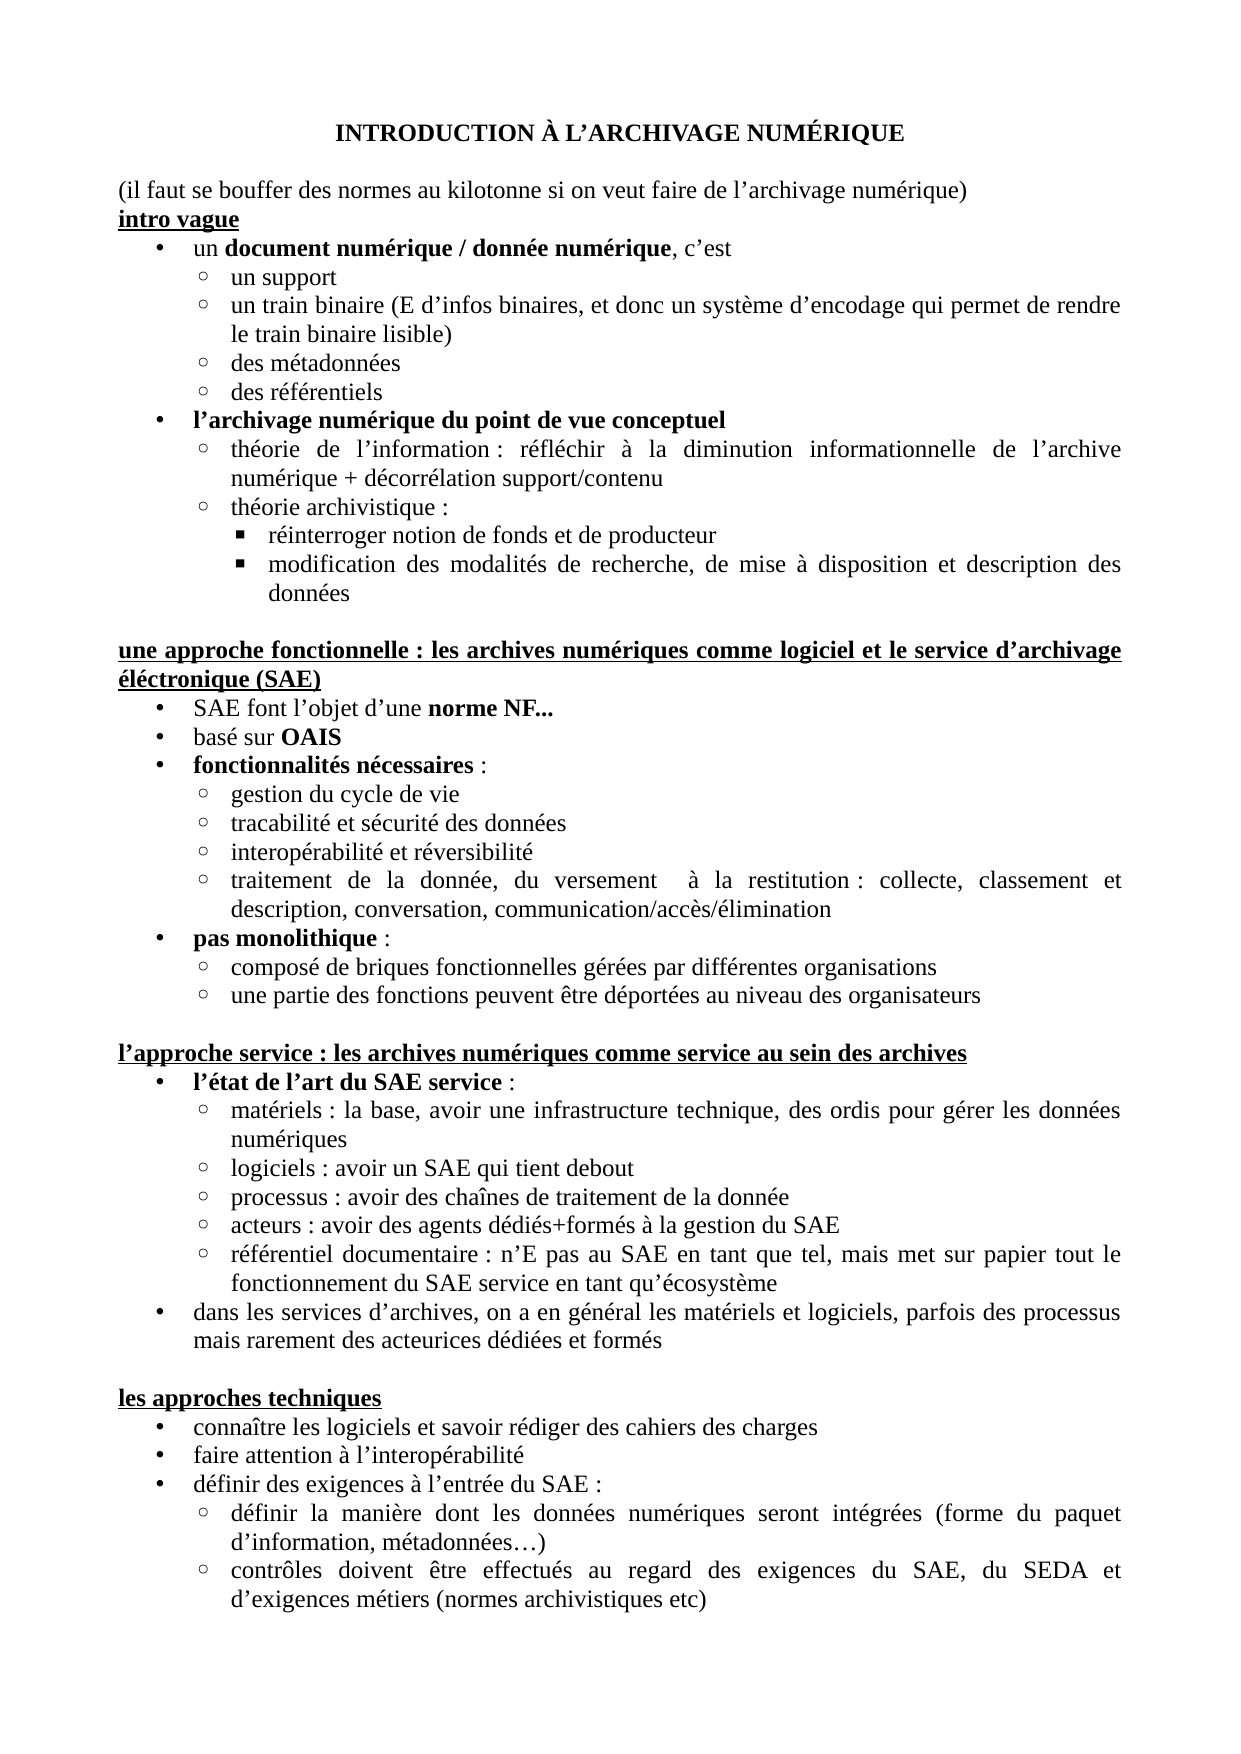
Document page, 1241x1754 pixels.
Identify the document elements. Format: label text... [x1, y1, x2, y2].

text éléctronique (SAE) [118, 662, 1122, 693]
text l’approche service : les archives numériques comme service au sein des archives [118, 1038, 1122, 1067]
list l’archivage numérique du point de vue conceptuel [156, 406, 1122, 434]
list faire attention à l’interopérabilité [156, 1441, 1122, 1469]
list matériels : la base, avoir une infrastructure technique, des ordis pour gérer les données numériques [193, 1096, 1122, 1153]
list des métadonnées [193, 348, 1122, 377]
list contrôles doivent être effectués au regard des exigences du SAE, du SEDA et d’exigences métiers (normes archivistiques etc) [193, 1556, 1122, 1613]
list dans les services d’archives, on a en général les matériels et logiciels, parfois des processus mais rarement des acteurices dédiées et formés [156, 1297, 1122, 1354]
list basé sur OAIS [156, 722, 1122, 751]
list l’état de l’art du SAE service : [156, 1067, 1122, 1096]
list composé de briques fonctionnelles gérées par différentes organisations [193, 952, 1122, 981]
text (il faut se bouffer des normes au kilotonne si on veut faire de l’archivage numérique) [118, 176, 1122, 204]
list réinterroger notion de fonds et de producteur [231, 521, 1122, 549]
list connaître les logiciels et savoir rédiger des cahiers des charges [156, 1412, 1122, 1441]
list définir la manière dont les données numériques seront intégrées (forme du paquet d’information, métadonnées…) [193, 1498, 1122, 1556]
text INTRODUCTION À L’ARCHIVAGE NUMÉRIQUE [118, 118, 1122, 147]
list modification des modalités de recherche, de mise à disposition et description des données [231, 549, 1122, 607]
list définir des exigences à l’entrée du SAE : [156, 1469, 1122, 1498]
list gestion du cycle de vie [193, 779, 1122, 808]
list acteurs : avoir des agents dédiés+formés à la gestion du SAE [193, 1211, 1122, 1239]
list théorie archivistique : [193, 492, 1122, 521]
text une approche fonctionnelle : les archives numériques comme logiciel et le service d’archivage [118, 636, 1122, 661]
list traitement de la donnée, du versement à la restitution : collecte, classement et description, conversation, communication/accès/élimination [193, 866, 1122, 923]
list une partie des fonctions peuvent être déportées au niveau des organisateurs [193, 981, 1122, 1009]
list processus : avoir des chaînes de traitement de la donnée [193, 1182, 1122, 1211]
list des référentiels [193, 377, 1122, 406]
list référentiel documentaire : n’E pas au SAE en tant que tel, mais met sur papier tout le fonctionnement du SAE service en tant qu’écosystème [193, 1239, 1122, 1297]
list un document numérique / donnée numérique, c’est [156, 233, 1122, 262]
list un support [193, 262, 1122, 291]
list un train binaire (E d’infos binaires, et donc un système d’encodage qui permet de rendre le train binaire lisible) [193, 291, 1122, 348]
text les approches techniques [118, 1383, 1122, 1412]
list logiciels : avoir un SAE qui tient debout [193, 1153, 1122, 1182]
list théorie de l’information : réfléchir à la diminution informationnelle de l’archive numérique + décorrélation support/contenu [193, 434, 1122, 492]
list SAE font l’objet d’une norme NF... [156, 693, 1122, 722]
text intro vague [118, 204, 1122, 233]
list pas monolithique : [156, 923, 1122, 952]
list fonctionnalités nécessaires : [156, 751, 1122, 779]
list tracabilité et sécurité des données [193, 808, 1122, 837]
list interopérabilité et réversibilité [193, 837, 1122, 866]
